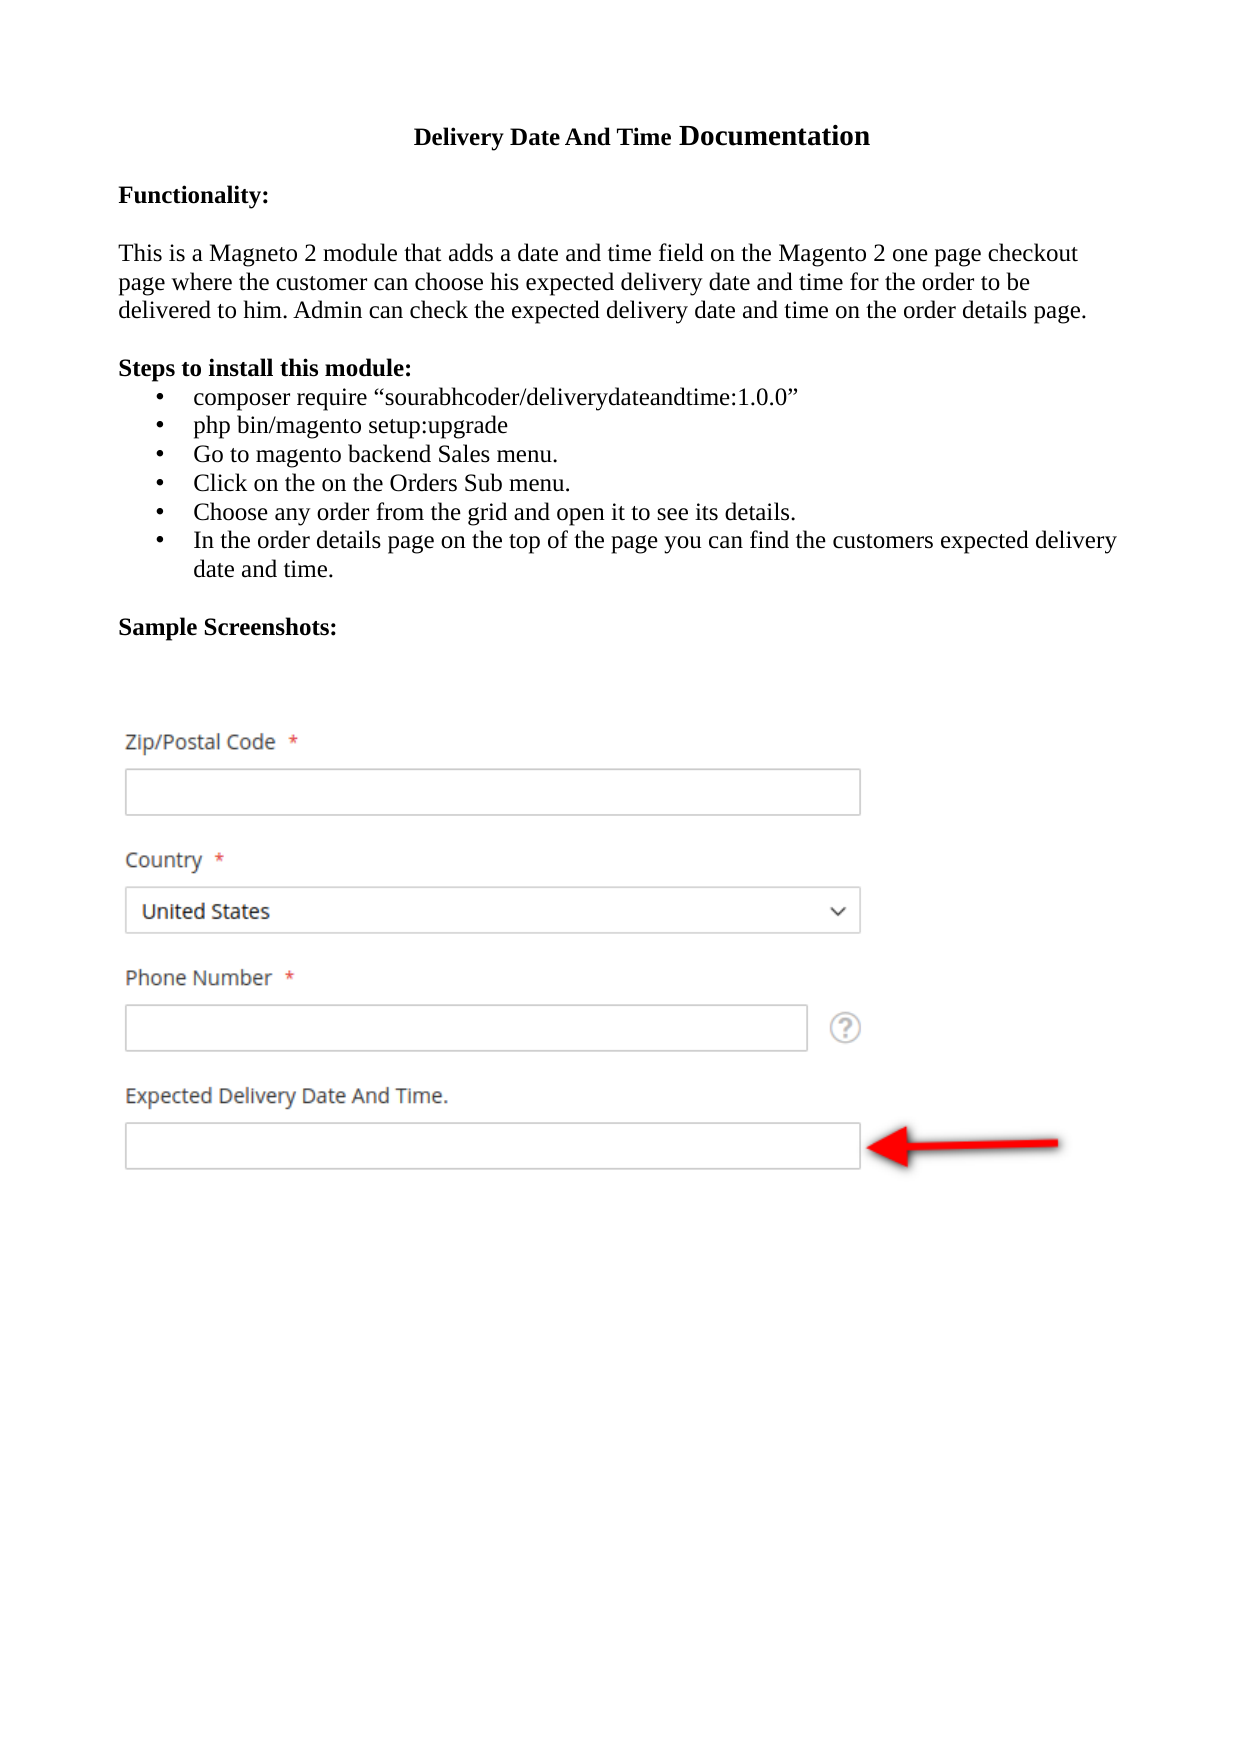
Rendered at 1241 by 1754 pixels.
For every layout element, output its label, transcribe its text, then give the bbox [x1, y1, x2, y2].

text This is a Magneto 2 module that adds a date and time field on the Magento 2 one page checkout page where the customer can choose his expected delivery date and time for the order to be delivered to him. Admin can check the expected delivery date and time on the order details page. [118, 238, 1122, 324]
list php bin/magento setup:upgrade [156, 410, 1122, 439]
text Delivery Date And Time Documentation [118, 118, 1122, 152]
text Steps to install this module: [118, 353, 1122, 382]
text Functionality: [118, 180, 1122, 209]
text Sample Screenshots: [118, 612, 1122, 640]
list Go to magento backend Sales menu. [156, 439, 1122, 468]
picture [118, 726, 1123, 1214]
list composer require “sourabhcoder/deliverydateandtime:1.0.0” [156, 382, 1122, 410]
list Click on the on the Orders Sub menu. [156, 468, 1122, 497]
list In the order details page on the top of the page you can find the customers expected delivery date and time. [156, 525, 1122, 583]
list Choose any order from the grid and open it to see its details. [156, 497, 1122, 525]
